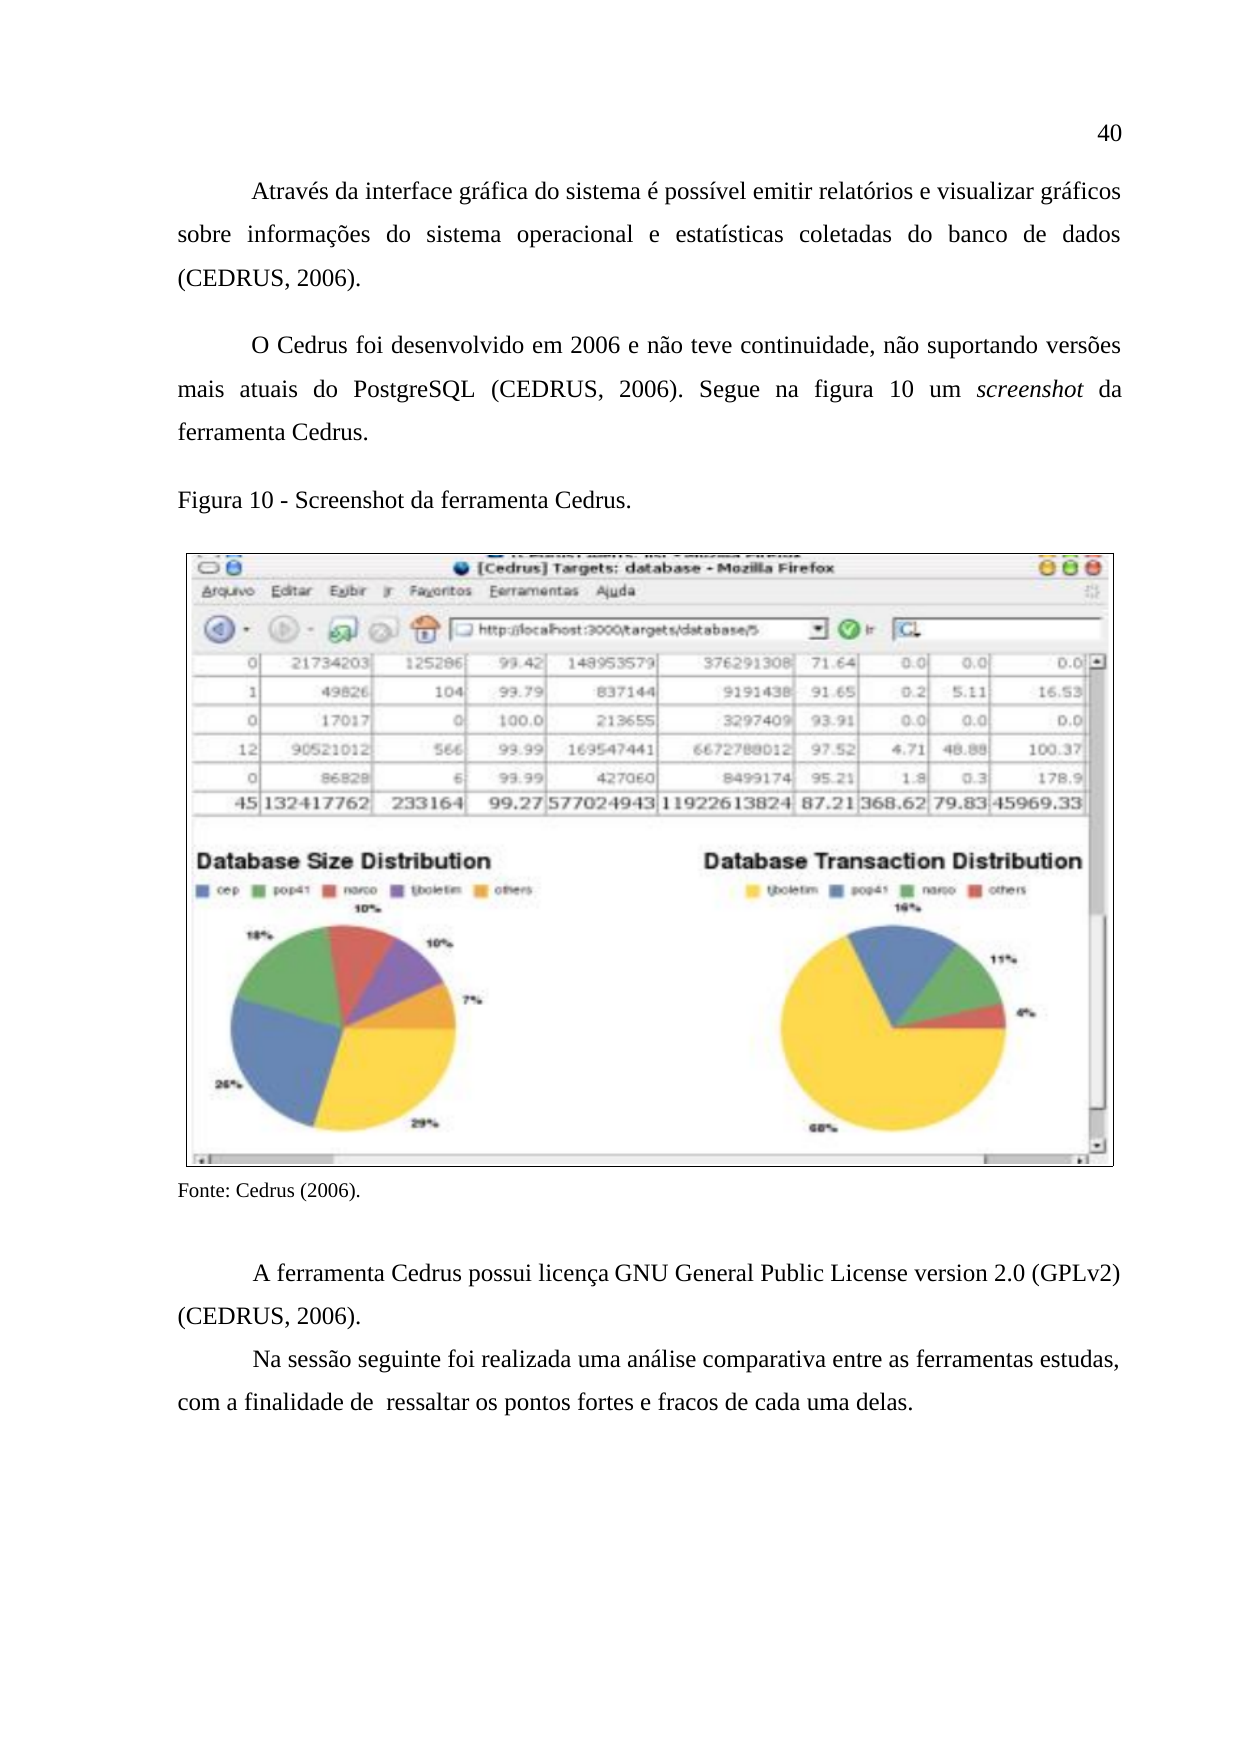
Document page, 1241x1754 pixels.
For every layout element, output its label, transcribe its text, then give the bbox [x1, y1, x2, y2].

text Figura 10 - Screenshot da ferramenta Cedrus. [177, 485, 1122, 513]
text Fonte: Cedrus (2006). [177, 553, 1122, 1202]
text O Cedrus foi desenvolvido em 2006 e não teve continuidade, não suportando versões mais atuais do PostgreSQL (CEDRUS, 2006). Segue na figura 10 um screenshot da ferramenta Cedrus. [177, 331, 1122, 446]
text Na sessão seguinte foi realizada uma análise comparativa entre as ferramentas estudas, com a finalidade de ressaltar os pontos fortes e fracos de cada uma delas. [177, 1344, 1122, 1416]
text A ferramenta Cedrus possui licença GNU General Public License version 2.0 (GPLv2)(CEDRUS, 2006). [177, 1258, 1122, 1329]
text Através da interface gráfica do sistema é possível emitir relatórios e visualizar gráficos sobre informações do sistema operacional e estatísticas coletadas do banco de dados (CEDRUS, 2006). [177, 176, 1122, 291]
picture [189, 555, 1110, 1164]
